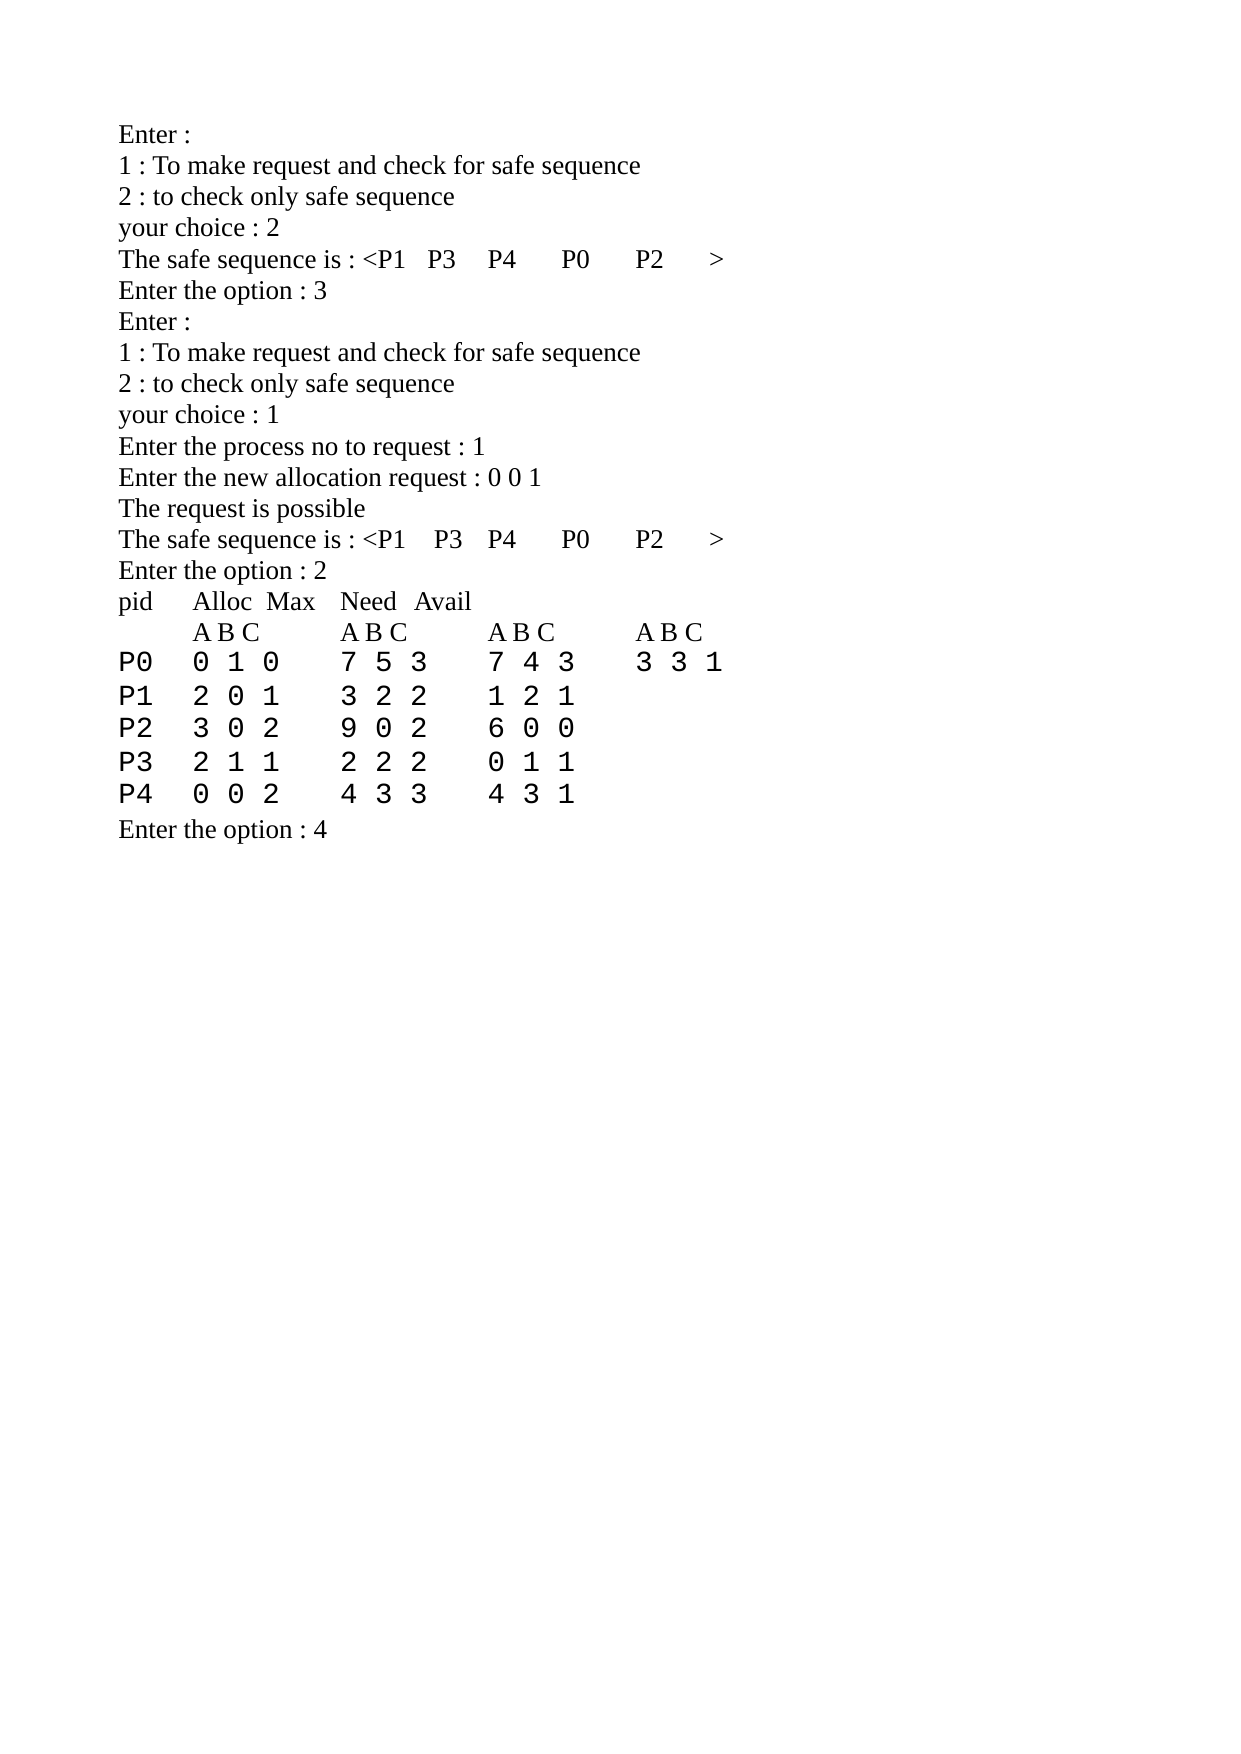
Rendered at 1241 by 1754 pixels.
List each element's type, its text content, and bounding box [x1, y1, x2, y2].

text Enter : [118, 118, 1122, 149]
text P2 3 0 2 9 0 2 6 0 0 [118, 714, 1122, 747]
text P0 0 1 0 7 5 3 7 4 3 3 3 1 [118, 648, 1122, 681]
text Enter the option : 3 [118, 274, 1122, 305]
text your choice : 1 [118, 398, 1122, 429]
text P3 2 1 1 2 2 2 0 1 1 [118, 747, 1122, 780]
text Enter the option : 2 [118, 554, 1122, 585]
text P4 0 0 2 4 3 3 4 3 1 [118, 780, 1122, 813]
text Enter the option : 4 [118, 813, 1122, 844]
text 1 : To make request and check for safe sequence [118, 149, 1122, 180]
text pid Alloc Max Need Avail [118, 585, 1122, 616]
text The request is possible [118, 492, 1122, 523]
text 1 : To make request and check for safe sequence [118, 336, 1122, 367]
text Enter the process no to request : 1 [118, 429, 1122, 461]
text Enter the new allocation request : 0 0 1 [118, 461, 1122, 492]
text A B C A B C A B C A B C [118, 616, 1122, 648]
text The safe sequence is : <P1 P3 P4 P0 P2 > [118, 523, 1122, 554]
text Enter : [118, 305, 1122, 336]
text The safe sequence is : <P1 P3 P4 P0 P2 > [118, 243, 1122, 274]
text 2 : to check only safe sequence [118, 180, 1122, 212]
text 2 : to check only safe sequence [118, 367, 1122, 398]
text your choice : 2 [118, 212, 1122, 243]
text P1 2 0 1 3 2 2 1 2 1 [118, 681, 1122, 714]
